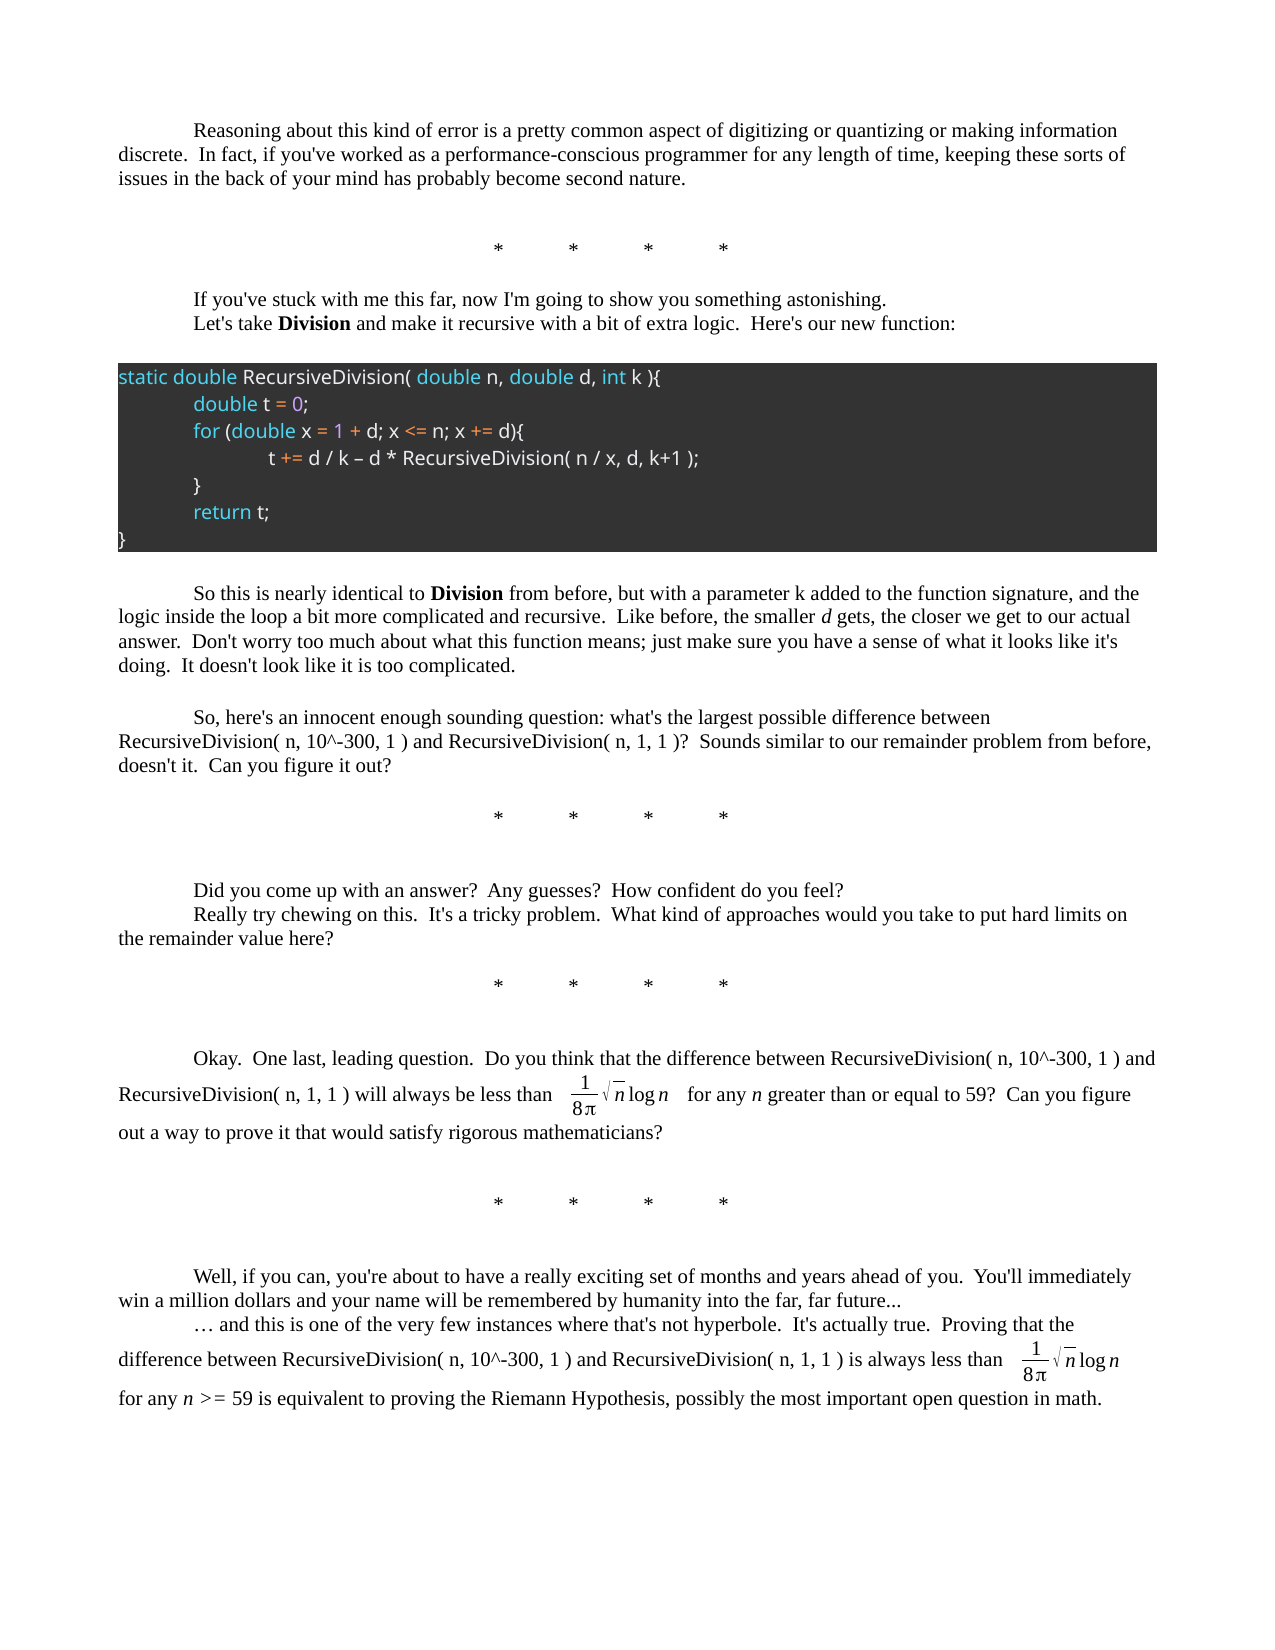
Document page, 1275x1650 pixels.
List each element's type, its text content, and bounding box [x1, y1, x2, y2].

text return t; [118, 498, 1157, 525]
text } [118, 471, 1157, 498]
text Did you come up with an answer? Any guesses? How confident do you feel? [118, 878, 1157, 902]
text So, here's an innocent enough sounding question: what's the largest possible difference between RecursiveDivision( n, 10^-300, 1 ) and RecursiveDivision( n, 1, 1 )? Sounds similar to our remainder problem from before, doesn't it. Can you figure it out? [118, 705, 1157, 777]
text So this is nearly identical to Division from before, but with a parameter k added to the function signature, and the logic inside the loop a bit more complicated and recursive. Like before, the smaller d gets, the closer we get to our actual answer. Don't worry too much about what this function means; just make sure you have a sense of what it looks like it's doing. It doesn't look like it is too complicated. [118, 580, 1157, 677]
text … and this is one of the very few instances where that's not hyperbole. It's actually true. Proving that the difference between RecursiveDivision( n, 10^-300, 1 ) and RecursiveDivision( n, 1, 1 ) is always less thanfor any n >= 59 is equivalent to proving the Riemann Hypothesis, possibly the most important open question in math. [118, 1312, 1157, 1409]
text Okay. One last, leading question. Do you think that the difference between RecursiveDivision( n, 10^-300, 1 ) and RecursiveDivision( n, 1, 1 ) will always be less thanfor any n greater than or equal to 59? Can you figure out a way to prove it that would satisfy rigorous mathematicians? [118, 1046, 1157, 1144]
text If you've stuck with me this far, now I'm going to show you something astonishing. [118, 287, 1157, 311]
text } [118, 525, 1157, 552]
text double t = 0; [118, 390, 1157, 417]
text * * * * [118, 806, 1157, 830]
text for (double x = 1 + d; x <= n; x += d){ [118, 417, 1157, 444]
text t += d / k – d * RecursiveDivision( n / x, d, k+1 ); [118, 444, 1157, 471]
text * * * * [118, 238, 1157, 262]
text static double RecursiveDivision( double n, double d, int k ){ [118, 363, 1157, 390]
text Well, if you can, you're about to have a really exciting set of months and years ahead of you. You'll immediately win a million dollars and your name will be remembered by humanity into the far, far future... [118, 1264, 1157, 1312]
text Really try chewing on this. It's a tricky problem. What kind of approaches would you take to put hard limits on the remainder value here? [118, 902, 1157, 950]
text Let's take Division and make it recursive with a bit of extra logic. Here's our new function: [118, 311, 1157, 335]
text * * * * [118, 974, 1157, 998]
text * * * * [118, 1192, 1157, 1216]
text Reasoning about this kind of error is a pretty common aspect of digitizing or quantizing or making information discrete. In fact, if you've worked as a performance-conscious programmer for any length of time, keeping these sorts of issues in the back of your mind has probably become second nature. [118, 118, 1157, 190]
